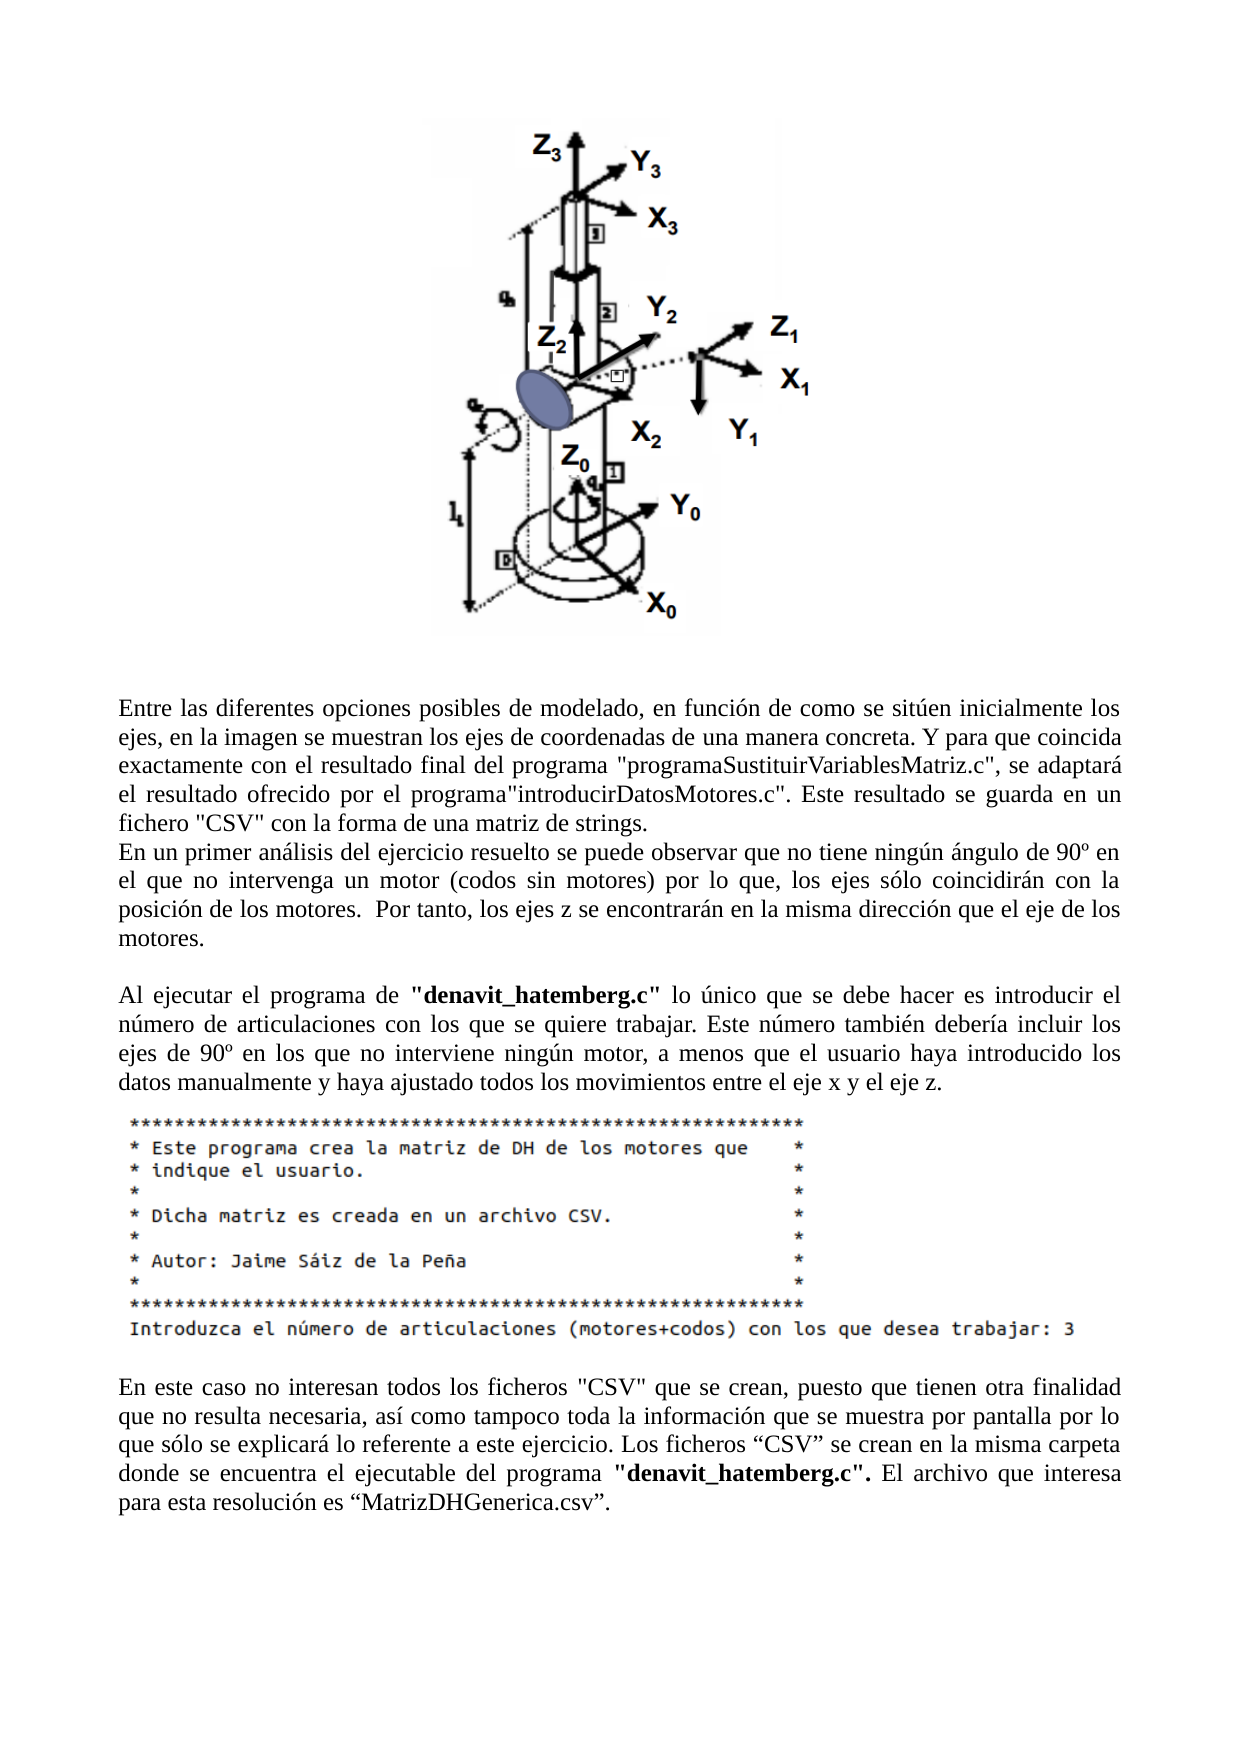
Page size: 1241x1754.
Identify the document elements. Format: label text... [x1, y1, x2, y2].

text Entre las diferentes opciones posibles de modelado, en función de como se sitúen inicialmente los ejes, en la imagen se muestran los ejes de coordenadas de una manera concreta. Y para que coincida exactamente con el resultado final del programa "programaSustituirVariablesMatriz.c", se adaptará el resultado ofrecido por el programa"introducirDatosMotores.c". Este resultado se guarda en un fichero "CSV" con la forma de una matriz de strings. [118, 693, 1122, 837]
picture [421, 118, 819, 636]
text En este caso no interesan todos los ficheros "CSV" que se crean, puesto que tienen otra finalidad que no resulta necesaria, así como tampoco toda la información que se muestra por pantalla por lo que sólo se explicará lo referente a este ejercicio. Los ficheros “CSV” se crean en la misma carpeta donde se encuentra el ejecutable del programa "denavit_hatemberg.c". El archivo que interesa para esta resolución es “MatrizDHGenerica.csv”. [118, 1372, 1122, 1516]
text Al ejecutar el programa de "denavit_hatemberg.c" lo único que se debe hacer es introducir el número de articulaciones con los que se quiere trabajar. Este número también debería incluir los ejes de 90º en los que no interviene ningún motor, a menos que el usuario haya introducido los datos manualmente y haya ajustado todos los movimientos entre el eje x y el eje z. [118, 980, 1122, 1095]
text En un primer análisis del ejercicio resuelto se puede observar que no tiene ningún ángulo de 90º en el que no intervenga un motor (codos sin motores) por lo que, los ejes sólo coincidirán con la posición de los motores. Por tanto, los ejes z se encontrarán en la misma dirección que el eje de los motores. [118, 837, 1122, 952]
picture [128, 1118, 1080, 1344]
